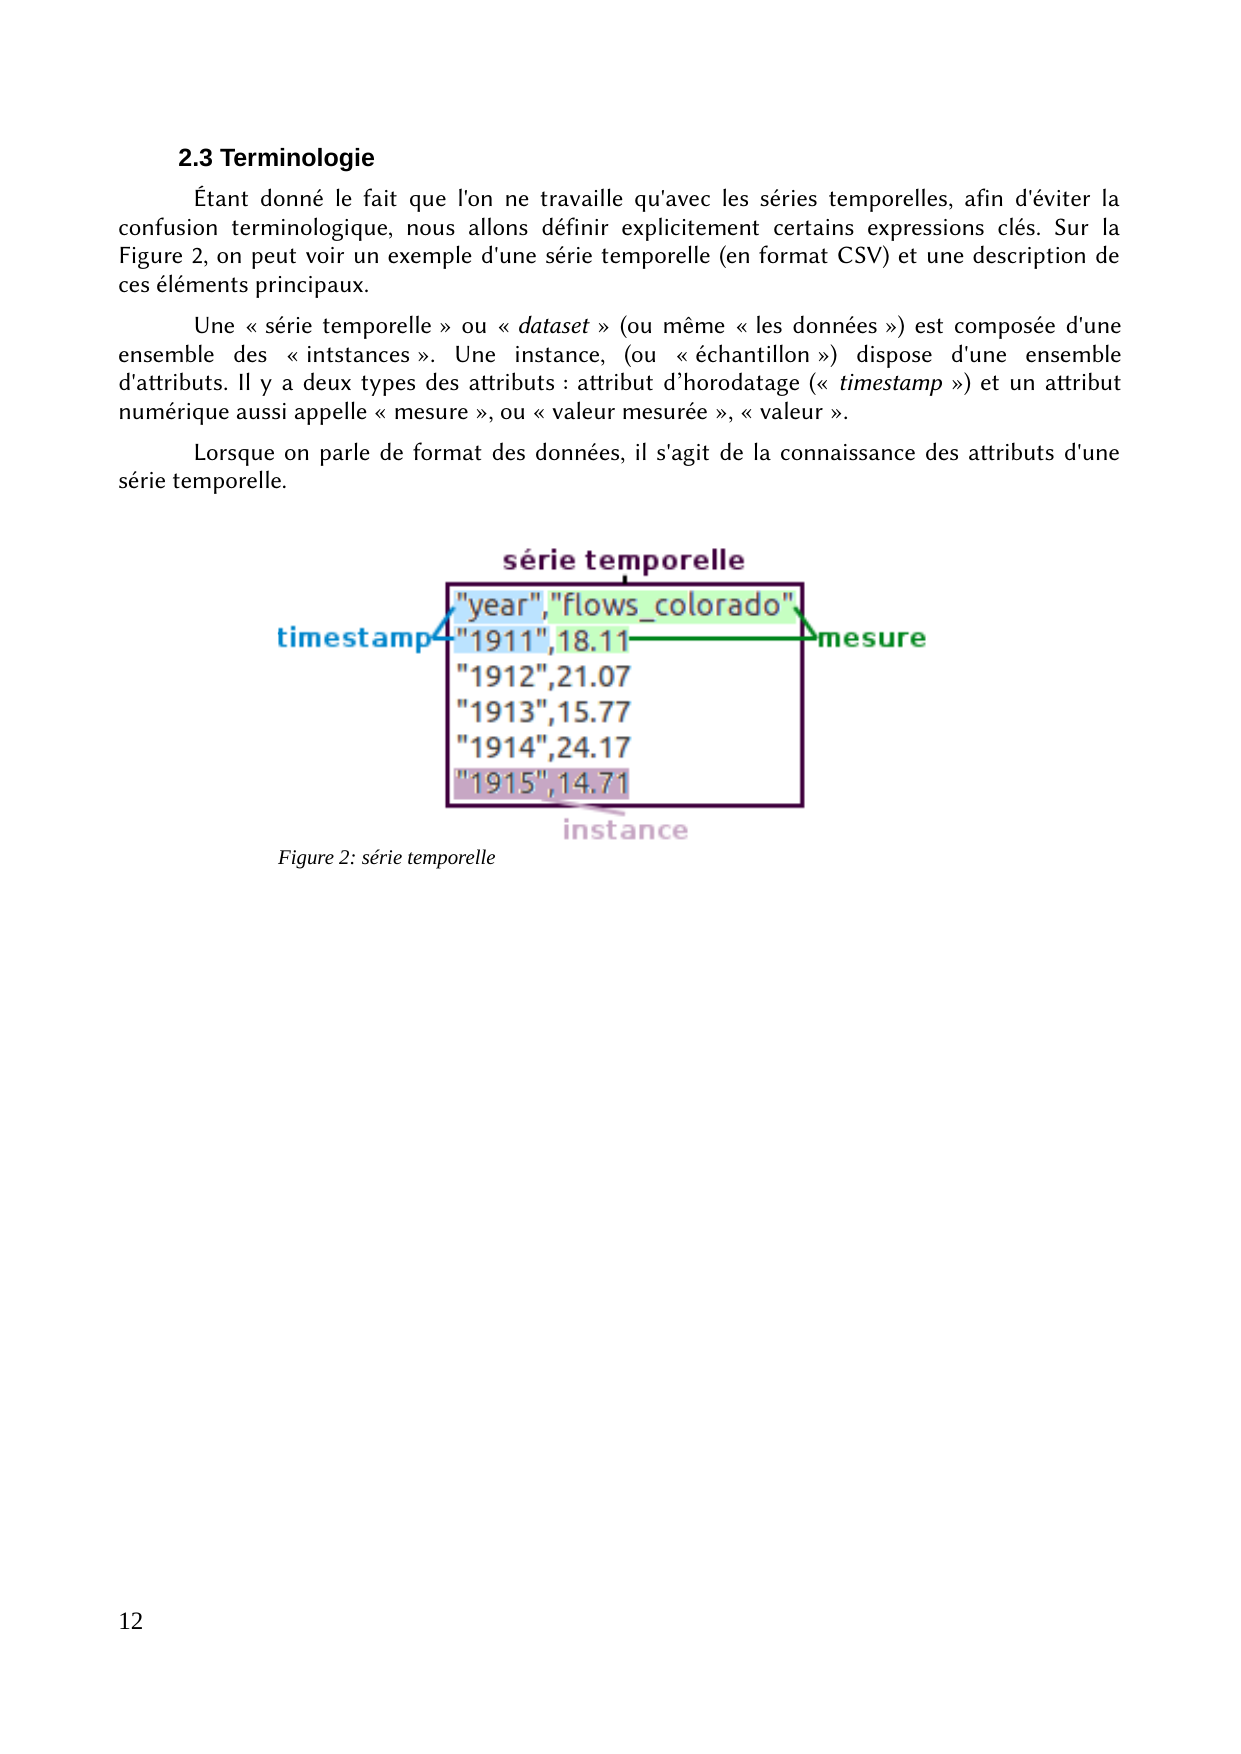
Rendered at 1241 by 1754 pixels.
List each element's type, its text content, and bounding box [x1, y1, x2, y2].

subtitle Terminologie [118, 143, 1122, 172]
text Étant donné le fait que l'on ne travaille qu'avec les séries temporelles, afin d'éviter la confusion terminologique, nous allons définir explicitement certains expressions clés. Sur la Figure 2, on peut voir un exemple d'une série temporelle (en format CSV) et une description de ces éléments principaux. [118, 184, 1122, 298]
picture [277, 545, 928, 846]
text Figure 2: série temporelle [278, 846, 928, 869]
text Lorsque on parle de format des données, il s'agit de la connaissance des attributs d'une série temporelle. [118, 438, 1122, 495]
text Une « série temporelle » ou « dataset » (ou même « les données ») est composée d'une ensemble des « intstances ». Une instance, (ou « échantillon ») dispose d'une ensemble d'attributs. Il y a deux types des attributs : attribut d’horodatage (« timestamp ») et un attribut numérique aussi appelle « mesure », ou « valeur mesurée », « valeur ». [118, 311, 1122, 425]
